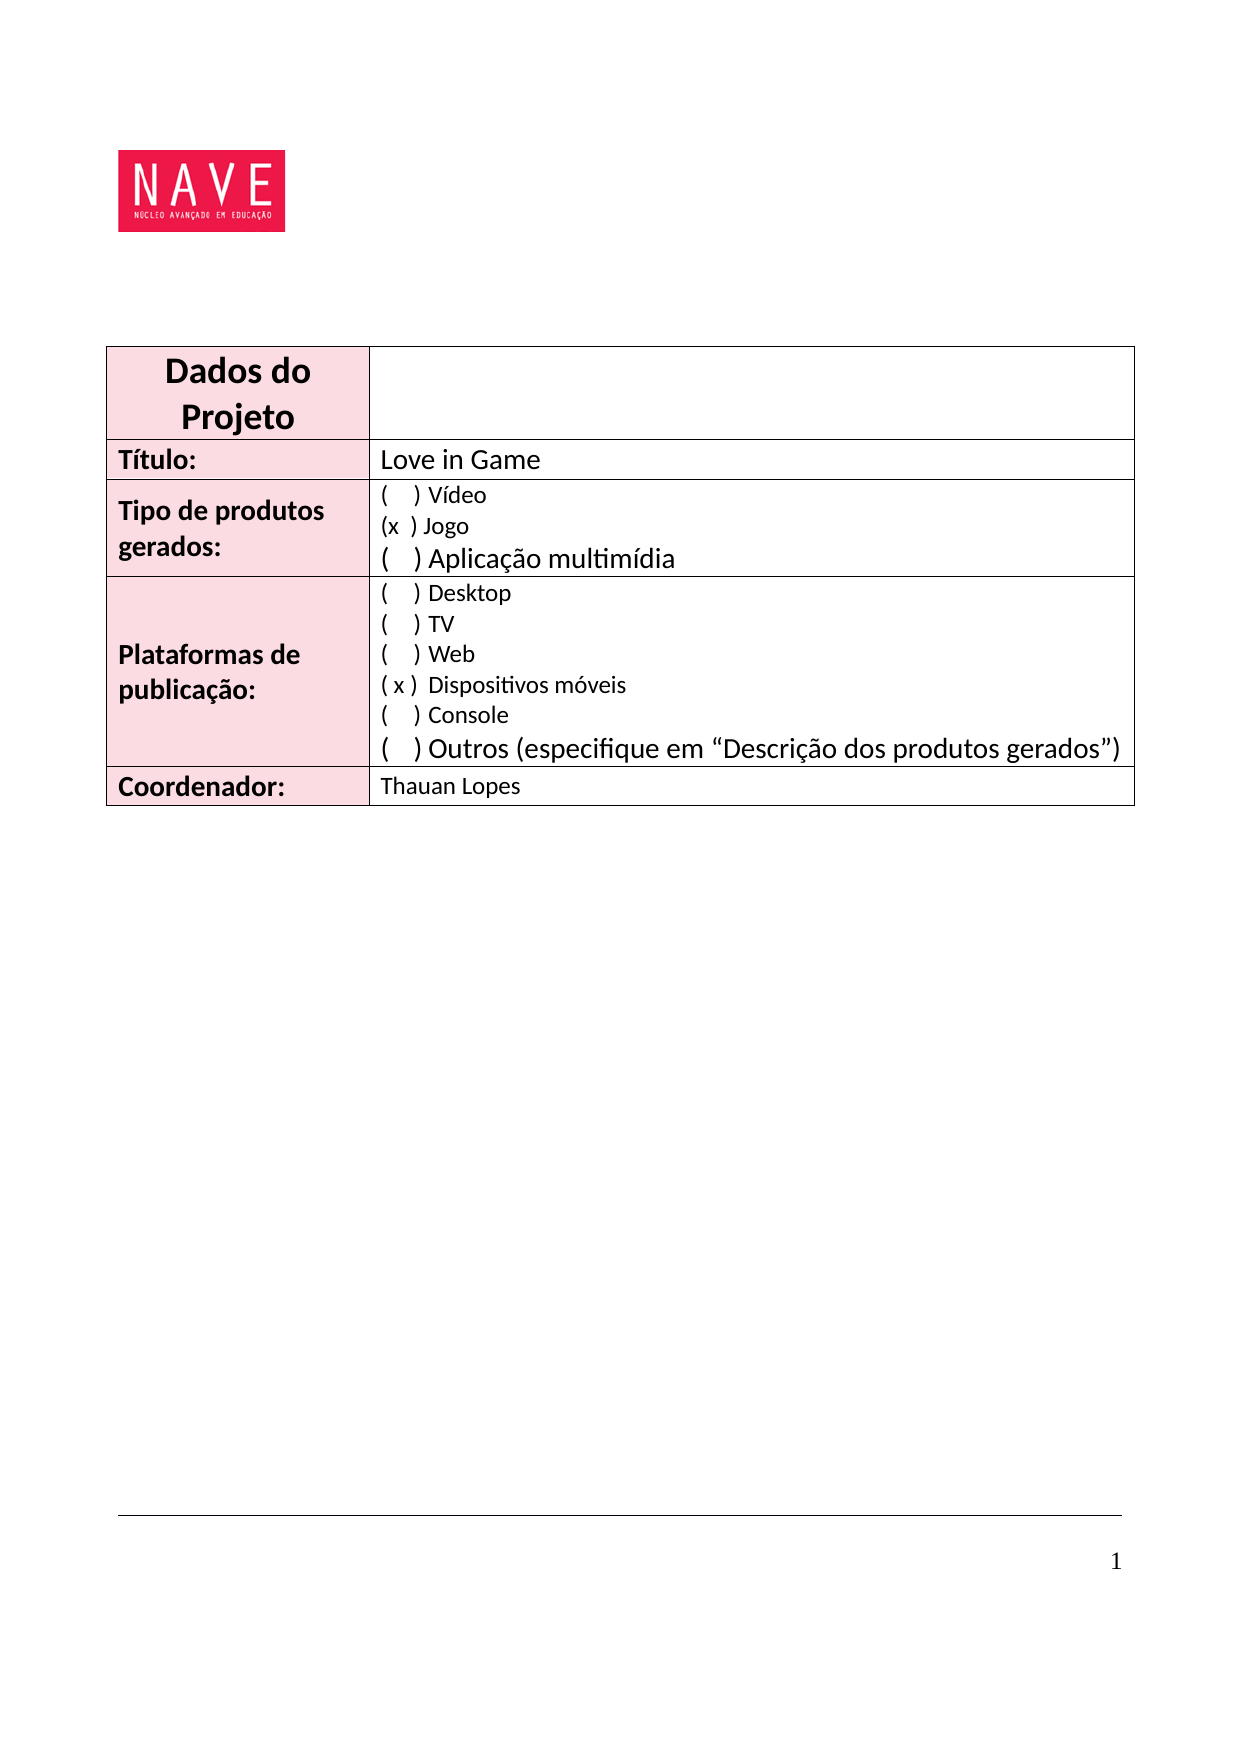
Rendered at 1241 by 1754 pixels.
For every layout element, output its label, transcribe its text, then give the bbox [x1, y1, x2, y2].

table_cell Coordenador: [107, 767, 369, 805]
table_cell Love in Game [370, 440, 1134, 478]
table_cell Thauan Lopes [370, 767, 1134, 805]
table_cell ( ) Desktop ( ) TV ( ) Web ( x ) Dispositivos móveis ( ) Console ( ) Outros (especifique em “Descrição dos produtos gerados”) [370, 577, 1134, 766]
table_header [370, 347, 1134, 439]
table_cell Plataformas de publicação: [107, 577, 369, 766]
table_cell Tipo de produtos gerados: [107, 480, 369, 576]
picture [118, 150, 286, 232]
table_header Dados do Projeto [107, 347, 369, 439]
table_cell Título: [107, 440, 369, 478]
table_cell ( ) Vídeo (x ) Jogo ( ) Aplicação multimídia [370, 480, 1134, 576]
